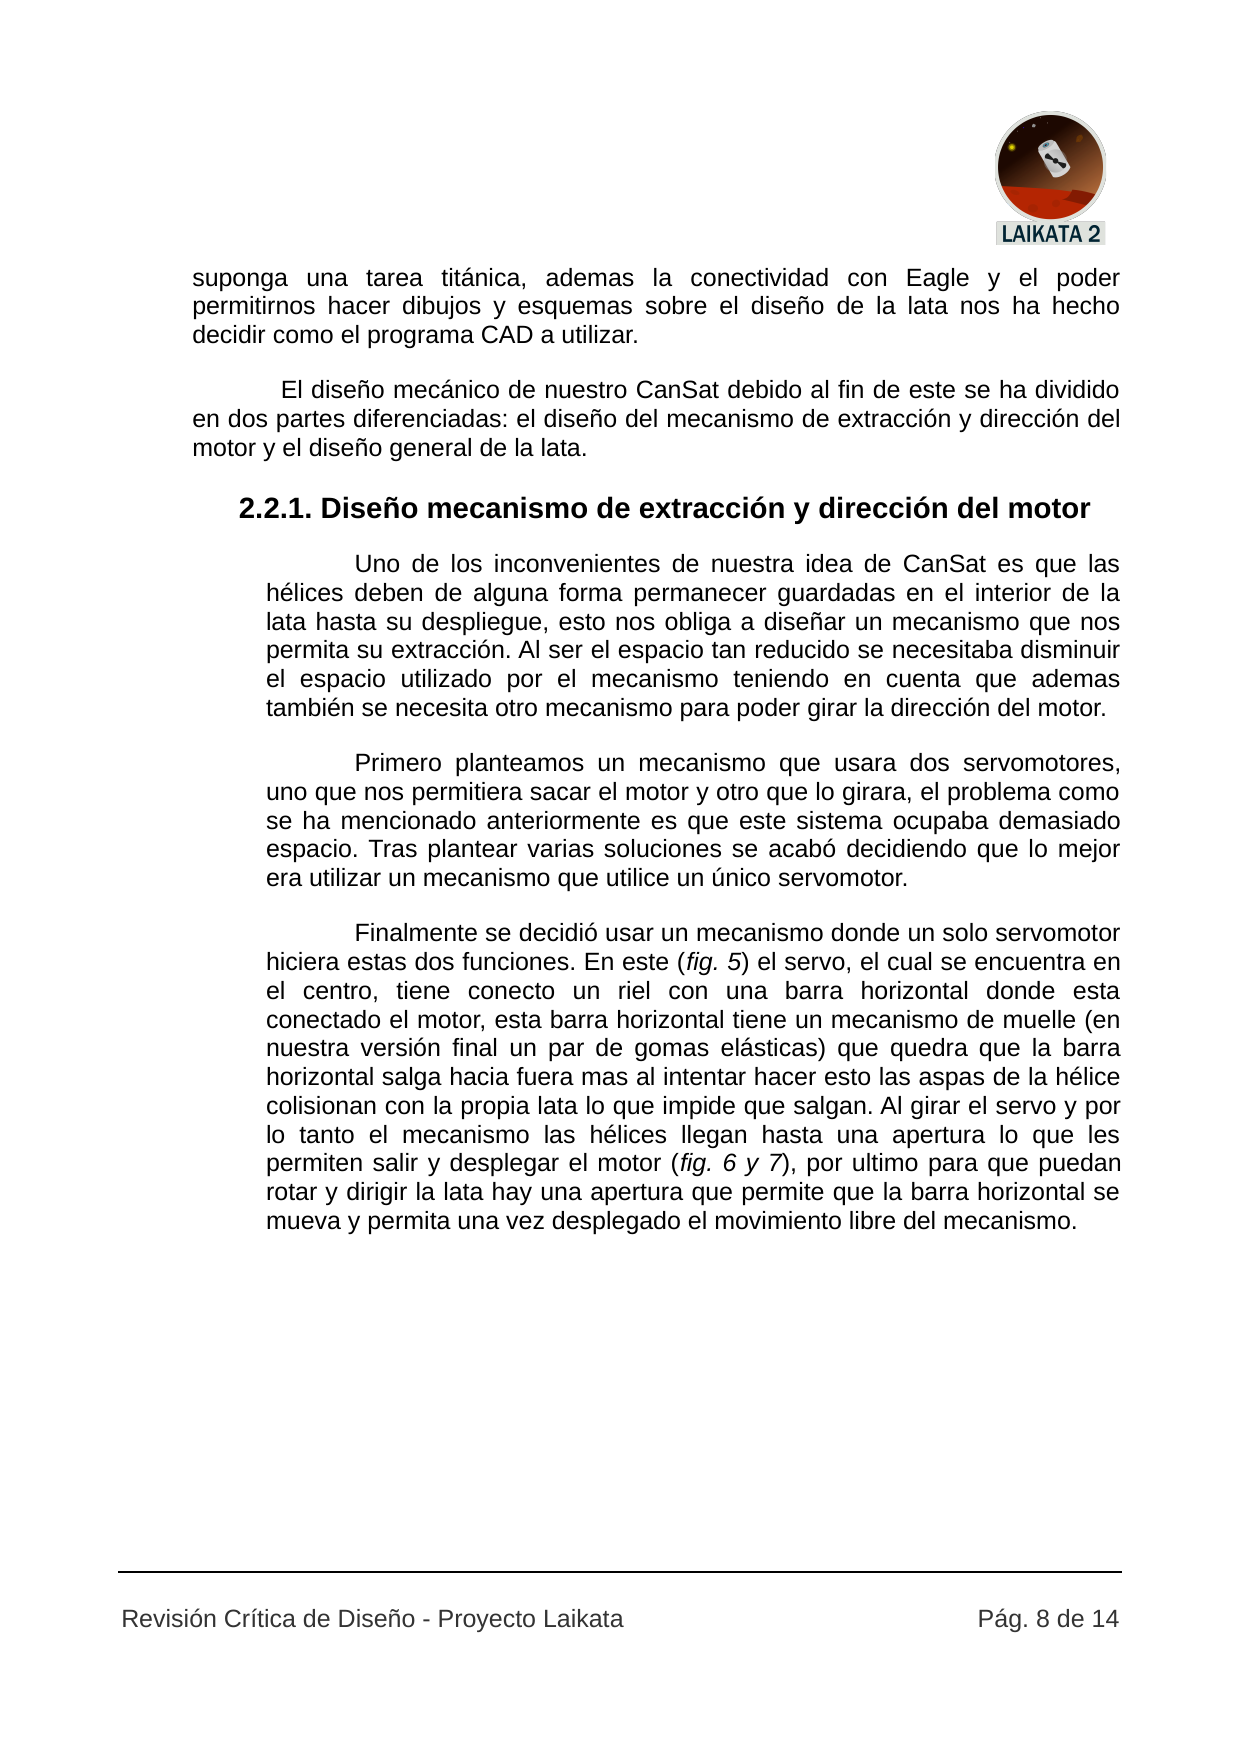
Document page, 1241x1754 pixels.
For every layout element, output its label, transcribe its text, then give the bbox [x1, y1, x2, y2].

text suponga una tarea titánica, ademas la conectividad con Eagle y el poder permitirnos hacer dibujos y esquemas sobre el diseño de la lata nos ha hecho decidir como el programa CAD a utilizar. [192, 263, 1122, 349]
text Uno de los inconvenientes de nuestra idea de CanSat es que las hélices deben de alguna forma permanecer guardadas en el interior de la lata hasta su despliegue, esto nos obliga a diseñar un mecanismo que nos permita su extracción. Al ser el espacio tan reducido se necesitaba disminuir el espacio utilizado por el mecanismo teniendo en cuenta que ademas también se necesita otro mecanismo para poder girar la dirección del motor. [266, 549, 1122, 722]
text El diseño mecánico de nuestro CanSat debido al fin de este se ha dividido en dos partes diferenciadas: el diseño del mecanismo de extracción y dirección del motor y el diseño general de la lata. [192, 375, 1122, 462]
text Finalmente se decidió usar un mecanismo donde un solo servomotor hiciera estas dos funciones. En este (fig. 5) el servo, el cual se encuentra en el centro, tiene conecto un riel con una barra horizontal donde esta conectado el motor, esta barra horizontal tiene un mecanismo de muelle (en nuestra versión final un par de gomas elásticas) que quedra que la barra horizontal salga hacia fuera mas al intentar hacer esto las aspas de la hélice colisionan con la propia lata lo que impide que salgan. Al girar el servo y por lo tanto el mecanismo las hélices llegan hasta una apertura lo que les permiten salir y desplegar el motor (fig. 6 y 7), por ultimo para que puedan rotar y dirigir la lata hay una apertura que permite que la barra horizontal se mueva y permita una vez desplegado el movimiento libre del mecanismo. [266, 918, 1122, 1235]
text Primero planteamos un mecanismo que usara dos servomotores, uno que nos permitiera sacar el motor y otro que lo girara, el problema como se ha mencionado anteriormente es que este sistema ocupaba demasiado espacio. Tras plantear varias soluciones se acabó decidiendo que lo mejor era utilizar un mecanismo que utilice un único servomotor. [266, 748, 1122, 892]
picture [995, 111, 1107, 245]
subtitle Diseño mecanismo de extracción y dirección del motor [231, 491, 1122, 525]
